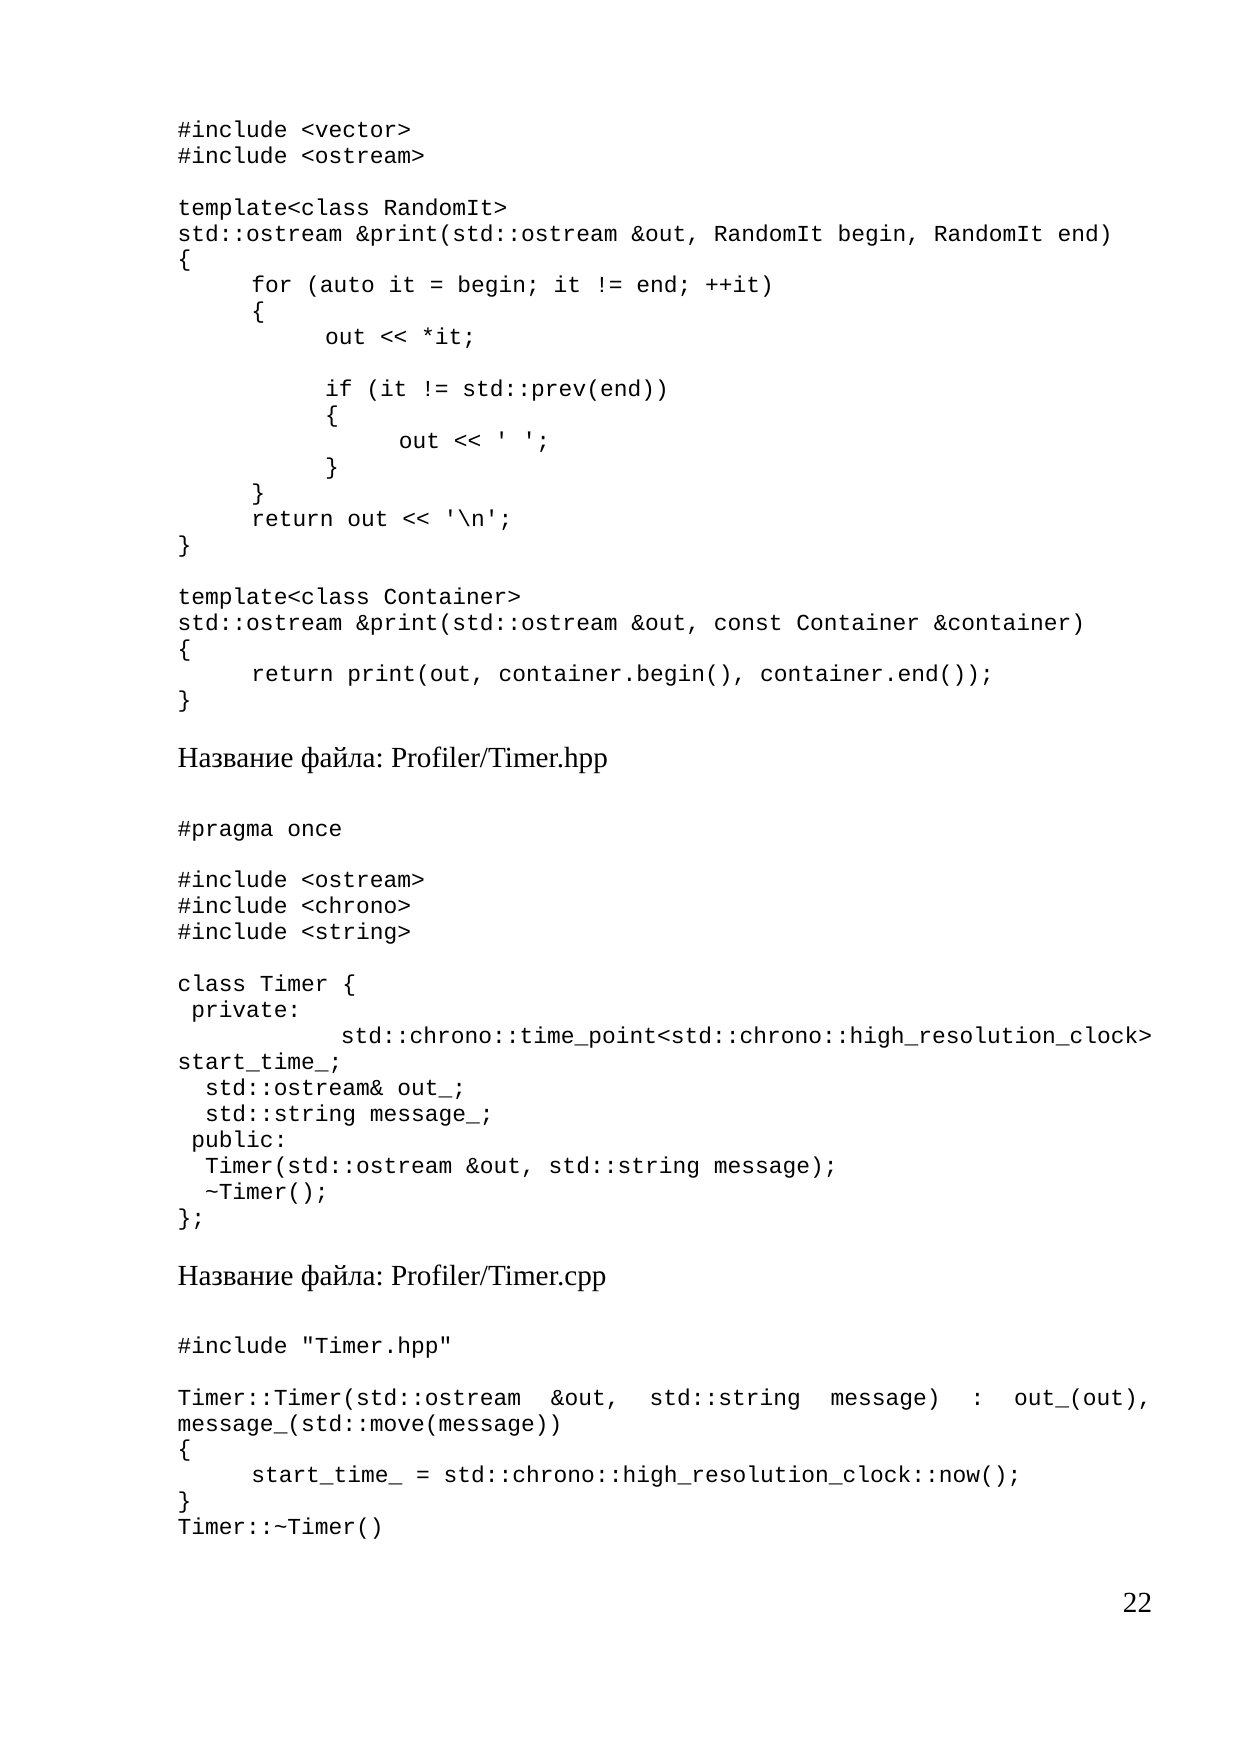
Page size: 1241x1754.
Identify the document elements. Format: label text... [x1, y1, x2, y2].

text template<class Container> [177, 585, 1152, 611]
text std::ostream &print(std::ostream &out, const Container &container) [177, 611, 1152, 637]
text { [177, 300, 1152, 326]
text Timer::Timer(std::ostream &out, std::string message) : out_(out), message_(std::move(message)) [177, 1386, 1152, 1438]
text } [177, 533, 1152, 559]
text #include <ostream> [177, 869, 1152, 895]
text ~Timer(); [177, 1180, 1152, 1206]
text Название файла: Profiler/Timer.hpp [177, 741, 1152, 774]
text start_time_ = std::chrono::high_resolution_clock::now(); [177, 1464, 1152, 1490]
text #include <chrono> [177, 895, 1152, 921]
text std::string message_; [177, 1102, 1152, 1128]
text } [177, 1490, 1152, 1516]
text } [177, 455, 1152, 481]
text { [177, 1438, 1152, 1464]
text #include <ostream> [177, 144, 1152, 170]
text class Timer { [177, 972, 1152, 998]
text out << *it; [177, 326, 1152, 352]
text return print(out, container.begin(), container.end()); [177, 663, 1152, 689]
text Timer(std::ostream &out, std::string message); [177, 1154, 1152, 1180]
text #pragma once [177, 817, 1152, 843]
text std::chrono::time_point<std::chrono::high_resolution_clock> start_time_; [177, 1024, 1152, 1076]
text } [177, 689, 1152, 715]
text #include <string> [177, 921, 1152, 947]
text { [177, 637, 1152, 663]
text std::ostream &print(std::ostream &out, RandomIt begin, RandomIt end) [177, 222, 1152, 248]
text #include <vector> [177, 118, 1152, 144]
text std::ostream& out_; [177, 1076, 1152, 1102]
text template<class RandomIt> [177, 196, 1152, 222]
text return out << '\n'; [177, 507, 1152, 533]
text Название файла: Profiler/Timer.cpp [177, 1258, 1152, 1291]
text public: [177, 1128, 1152, 1154]
text }; [177, 1206, 1152, 1232]
text #include "Timer.hpp" [177, 1334, 1152, 1360]
text out << ' '; [177, 429, 1152, 455]
text for (auto it = begin; it != end; ++it) [177, 274, 1152, 300]
text Timer::~Timer() [177, 1516, 1152, 1542]
text } [177, 481, 1152, 507]
text private: [177, 998, 1152, 1024]
text { [177, 248, 1152, 274]
text { [177, 403, 1152, 429]
text if (it != std::prev(end)) [177, 377, 1152, 403]
